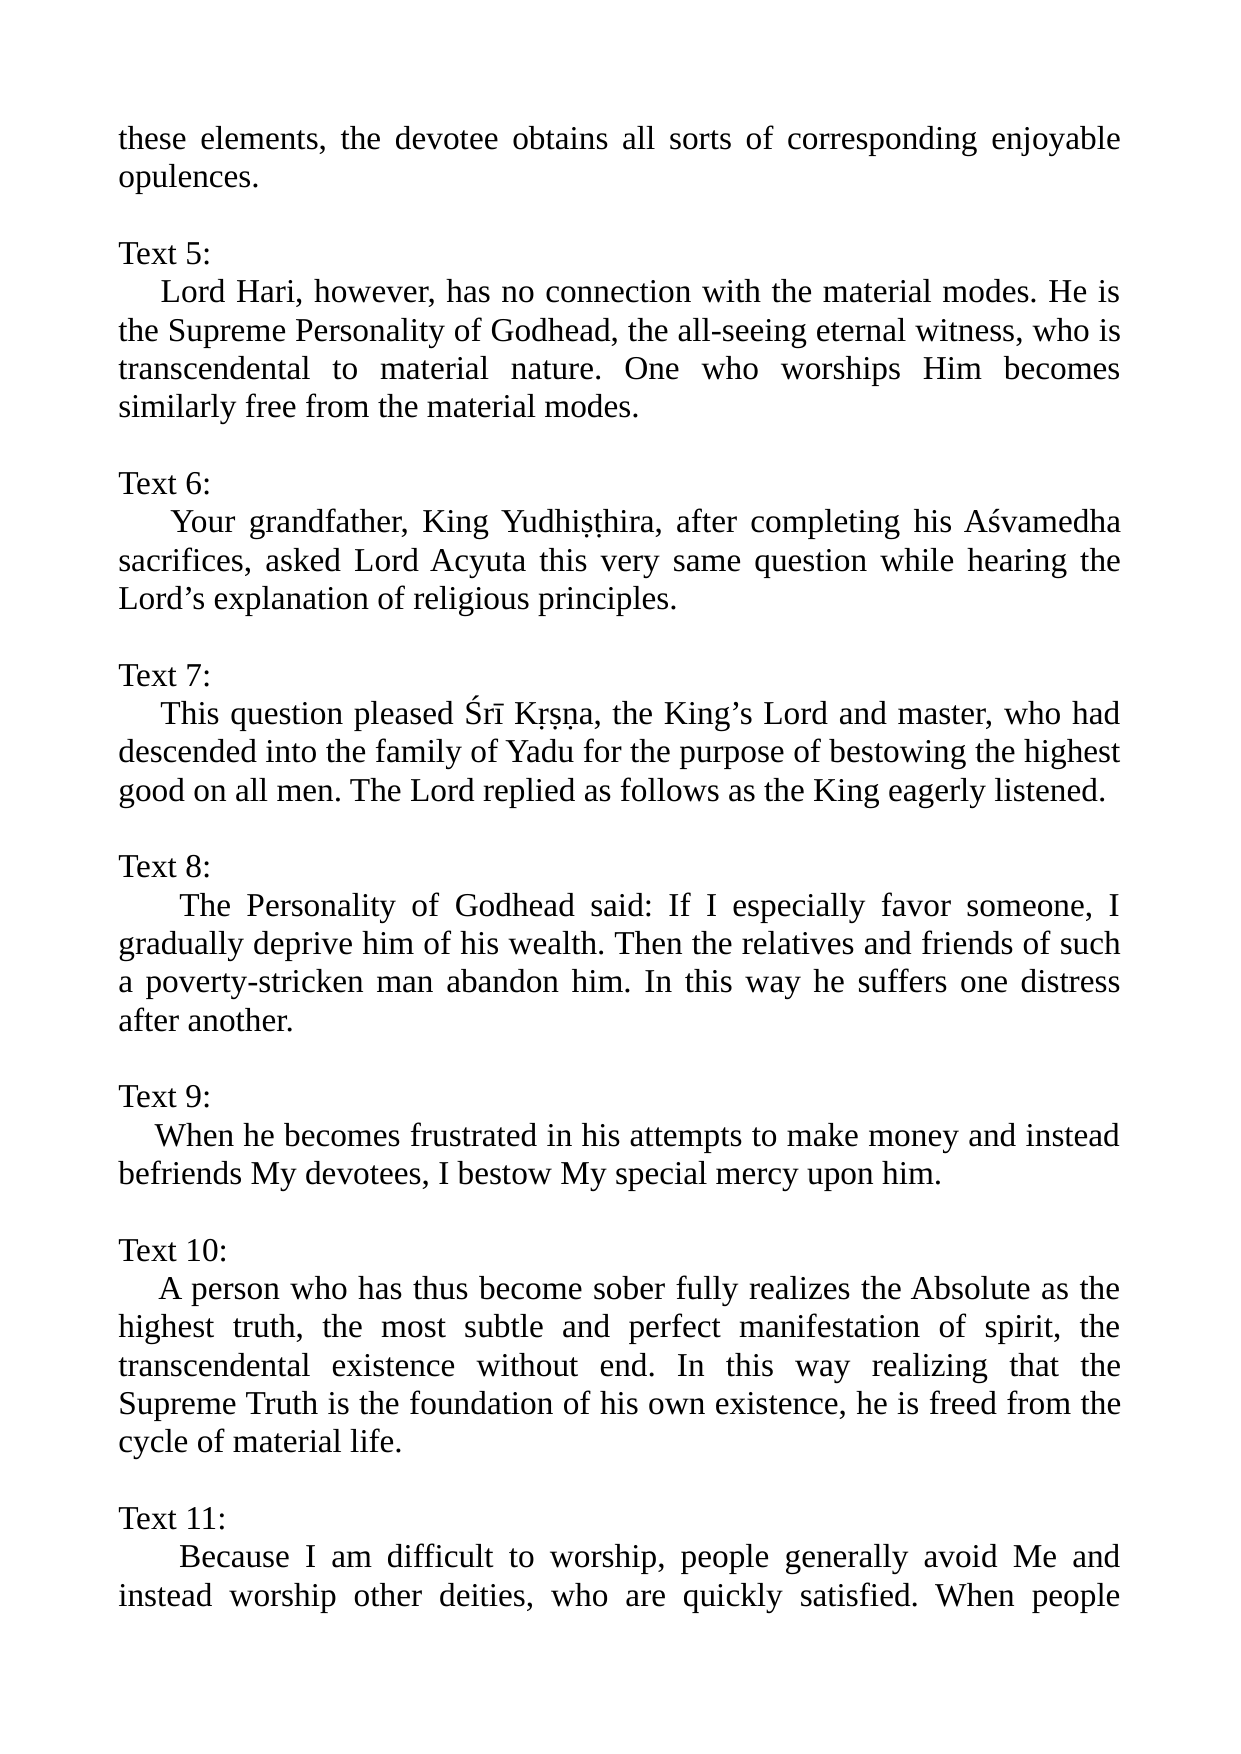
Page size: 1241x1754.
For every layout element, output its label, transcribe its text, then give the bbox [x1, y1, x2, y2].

text This question pleased Śrī Kṛṣṇa, the King’s Lord and master, who had descended into the family of Yadu for the purpose of bestowing the highest good on all men. The Lord replied as follows as the King eagerly listened. [118, 693, 1122, 808]
text Because I am difficult to worship, people generally avoid Me and instead worship other deities, who are quickly satisfied. When people [118, 1536, 1122, 1613]
text When he becomes frustrated in his attempts to make money and instead befriends My devotees, I bestow My special mercy upon him. [118, 1115, 1122, 1191]
text Text 10: [118, 1230, 1122, 1268]
text these elements, the devotee obtains all sorts of corresponding enjoyable opulences. [118, 118, 1122, 195]
text Text 9: [118, 1076, 1122, 1115]
text Lord Hari, however, has no connection with the material modes. He is the Supreme Personality of Godhead, the all-seeing eternal witness, who is transcendental to material nature. One who worships Him becomes similarly free from the material modes. [118, 271, 1122, 425]
text Your grandfather, King Yudhiṣṭhira, after completing his Aśvamedha sacrifices, asked Lord Acyuta this very same question while hearing the Lord’s explanation of religious principles. [118, 501, 1122, 616]
text Text 8: [118, 846, 1122, 885]
text Text 6: [118, 463, 1122, 501]
text Text 7: [118, 655, 1122, 693]
text The Personality of Godhead said: If I especially favor someone, I gradually deprive him of his wealth. Then the relatives and friends of such a poverty-stricken man abandon him. In this way he suffers one distress after another. [118, 885, 1122, 1038]
text A person who has thus become sober fully realizes the Absolute as the highest truth, the most subtle and perfect manifestation of spirit, the transcendental existence without end. In this way realizing that the Supreme Truth is the foundation of his own existence, he is freed from the cycle of material life. [118, 1268, 1122, 1460]
text Text 5: [118, 233, 1122, 271]
text Text 11: [118, 1498, 1122, 1536]
